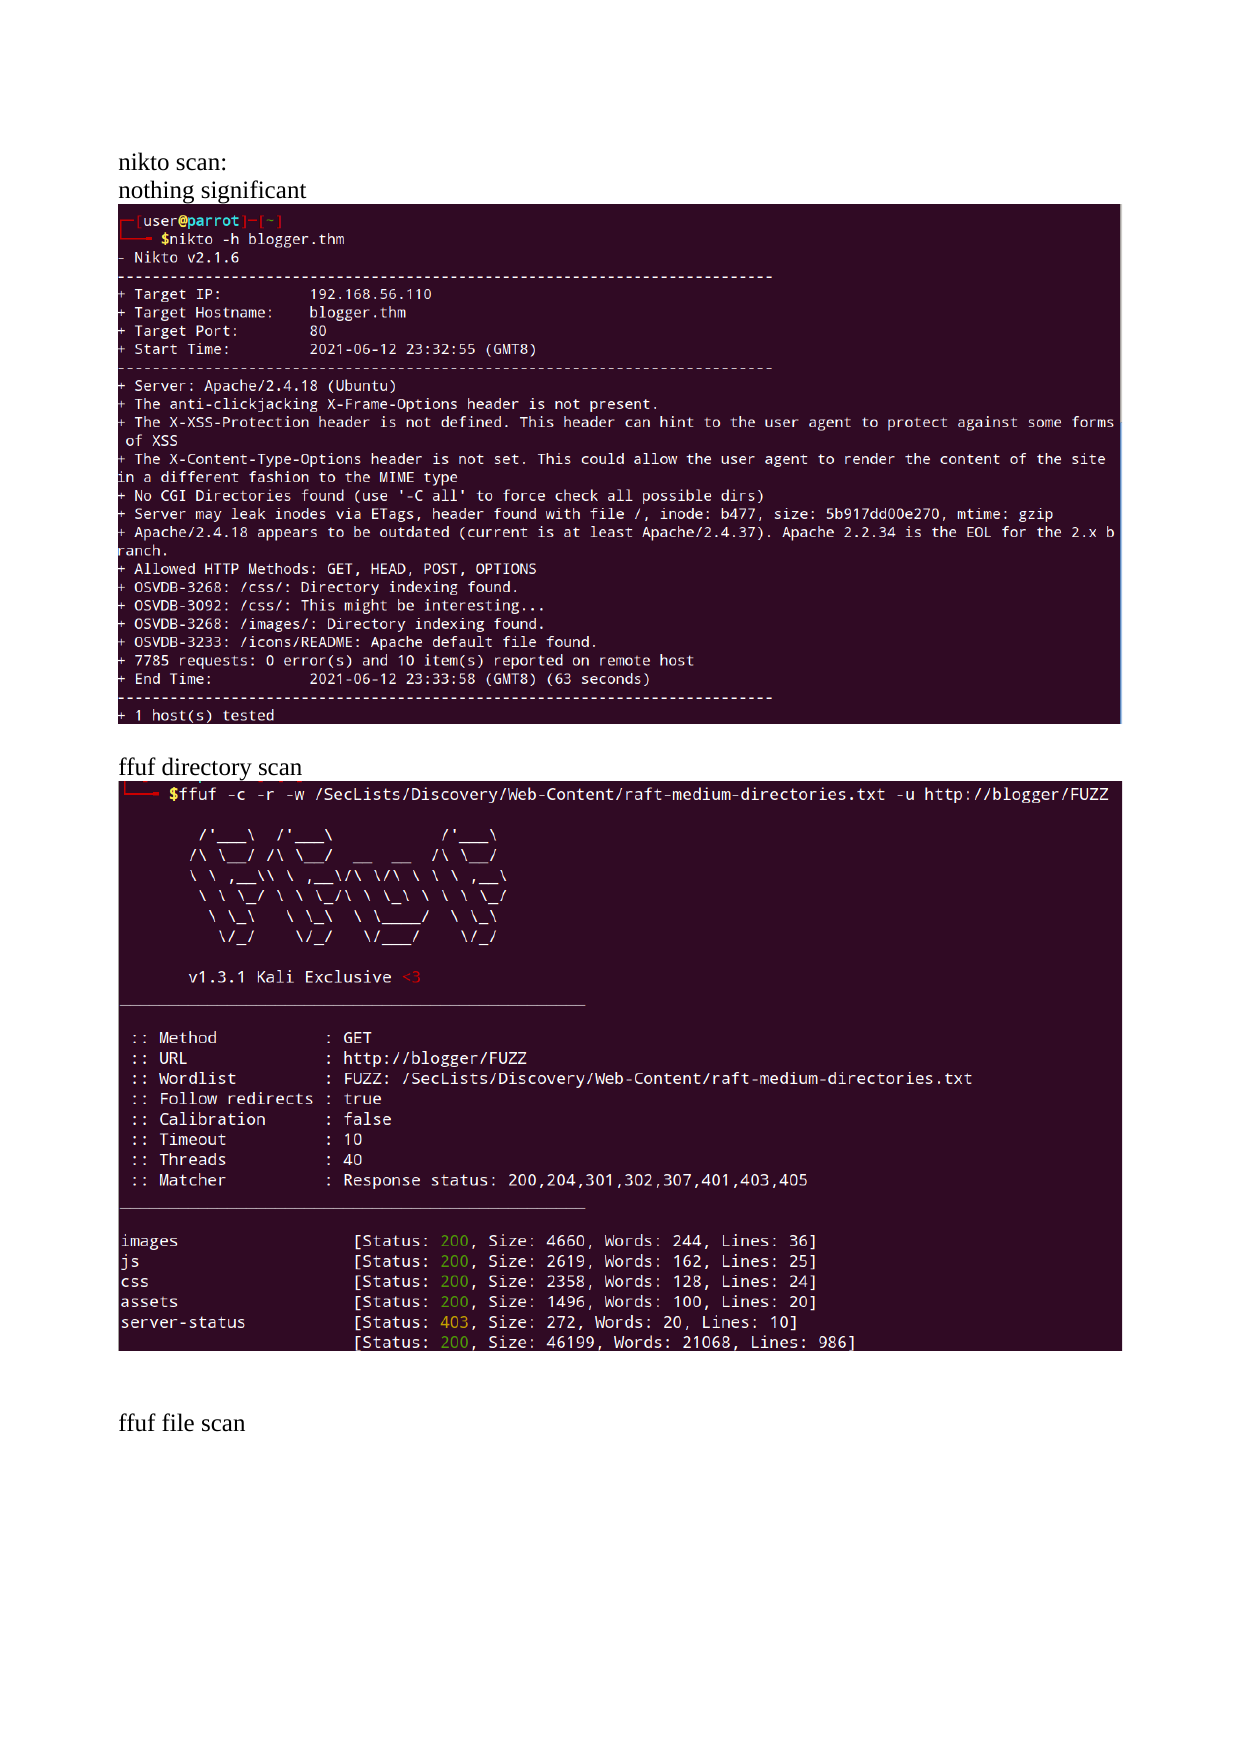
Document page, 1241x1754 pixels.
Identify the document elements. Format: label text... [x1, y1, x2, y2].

picture [118, 781, 1123, 1351]
text nothing significant [118, 176, 1122, 204]
picture [118, 204, 1123, 724]
text nikto scan: [118, 147, 1122, 176]
text ffuf file scan [118, 1408, 1122, 1436]
text ffuf directory scan [118, 752, 1122, 781]
